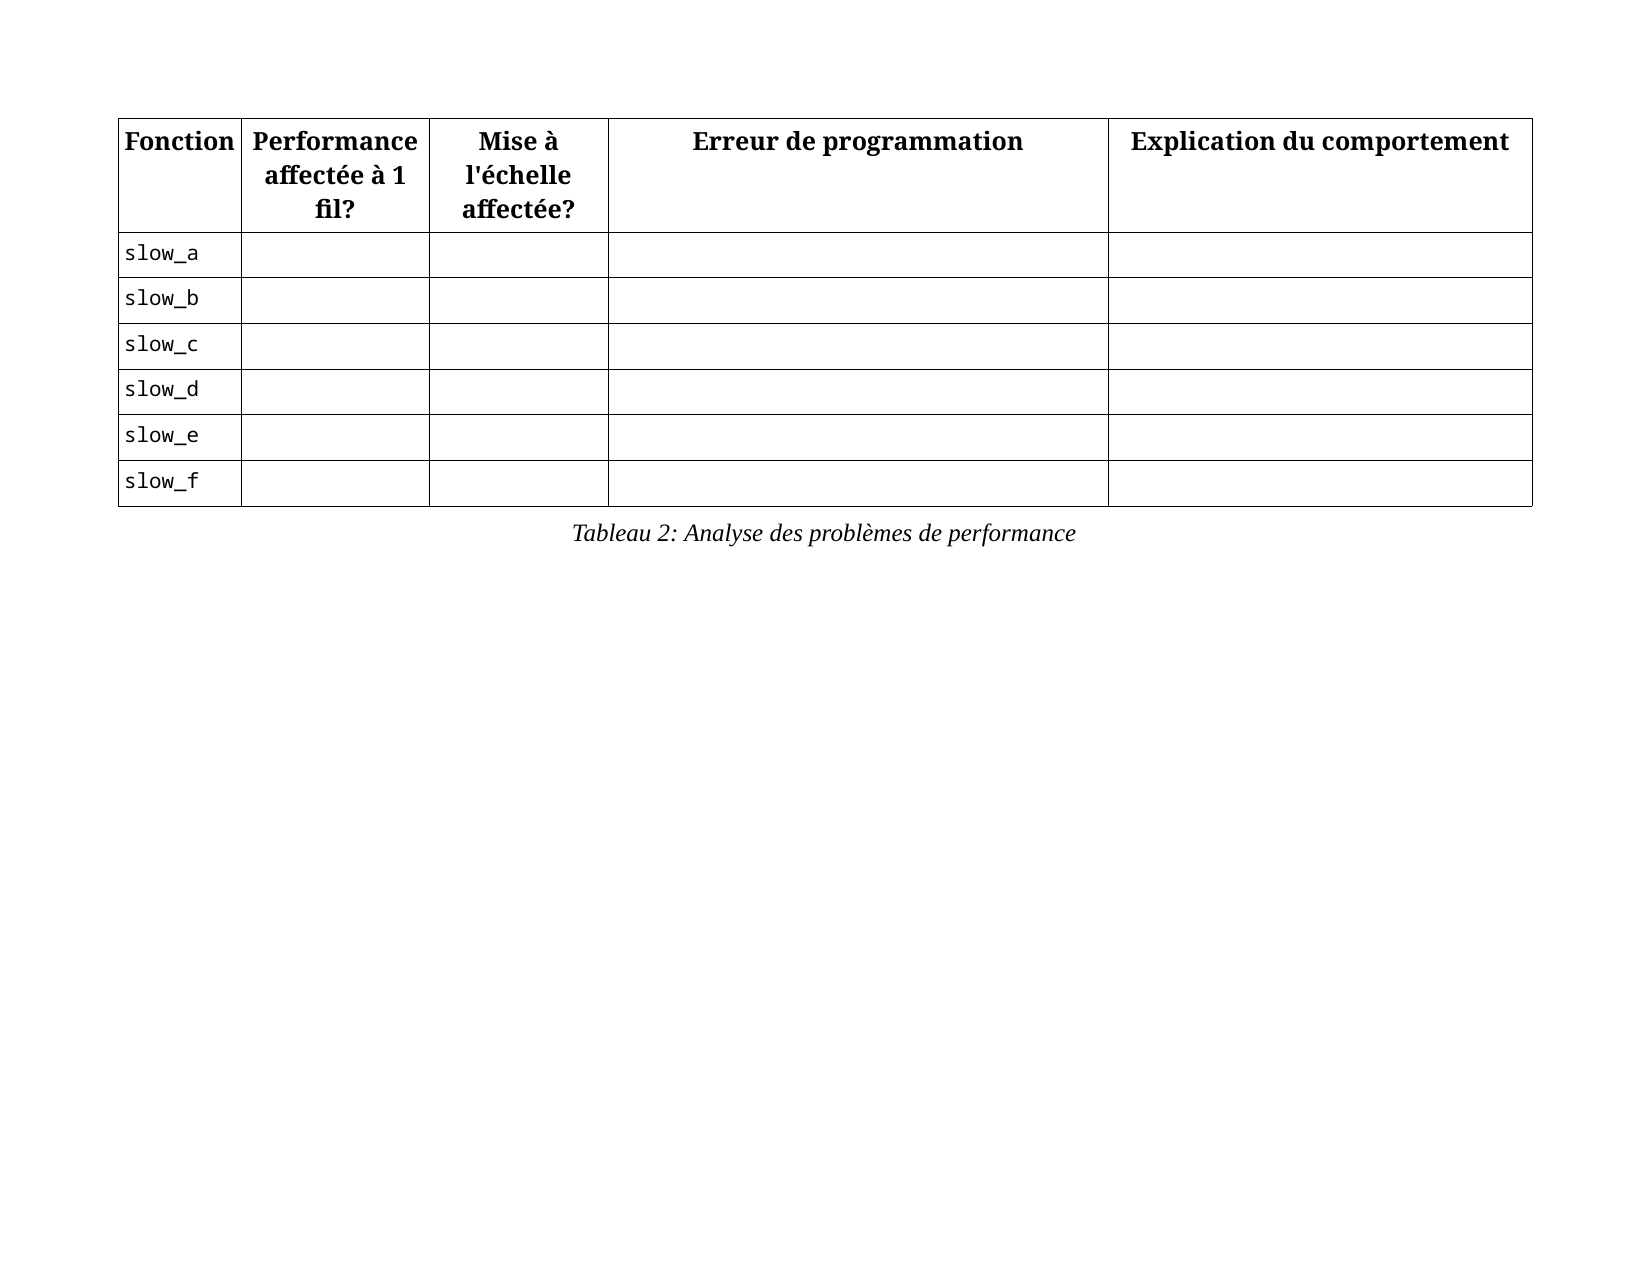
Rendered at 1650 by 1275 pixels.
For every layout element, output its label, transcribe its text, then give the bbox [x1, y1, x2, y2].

table_cell [609, 415, 1108, 460]
table_cell [1109, 324, 1532, 369]
table_cell [242, 370, 429, 414]
table_cell [1109, 370, 1532, 414]
table_cell [1109, 415, 1532, 460]
table_cell slow_f [119, 461, 241, 506]
table_cell slow_b [119, 278, 241, 323]
table_cell [609, 233, 1108, 277]
table_cell slow_e [119, 415, 241, 460]
table_cell [1109, 233, 1532, 277]
table_cell [609, 370, 1108, 414]
table_cell [1109, 461, 1532, 506]
table_cell [242, 278, 429, 323]
table_cell [609, 278, 1108, 323]
table_cell [242, 324, 429, 369]
table_cell [242, 415, 429, 460]
table_cell slow_d [119, 370, 241, 414]
table_header Fonction [119, 119, 241, 232]
table_cell [609, 324, 1108, 369]
table_cell [1109, 278, 1532, 323]
table_header Erreur de programmation [609, 119, 1108, 232]
table_cell [430, 278, 608, 323]
table_header Explication du comportement [1109, 119, 1532, 232]
table_cell slow_c [119, 324, 241, 369]
table_cell [430, 415, 608, 460]
table_cell [242, 233, 429, 277]
table_header Performance affectée à 1 fil? [242, 119, 429, 232]
table_cell [609, 461, 1108, 506]
text Tableau 2: Analyse des problèmes de performance [118, 518, 1532, 547]
table_cell [430, 324, 608, 369]
table_cell [430, 461, 608, 506]
table_header Mise à l'échelle affectée? [430, 119, 608, 232]
table_cell [242, 461, 429, 506]
table_cell [430, 370, 608, 414]
table_cell slow_a [119, 233, 241, 277]
table_cell [430, 233, 608, 277]
